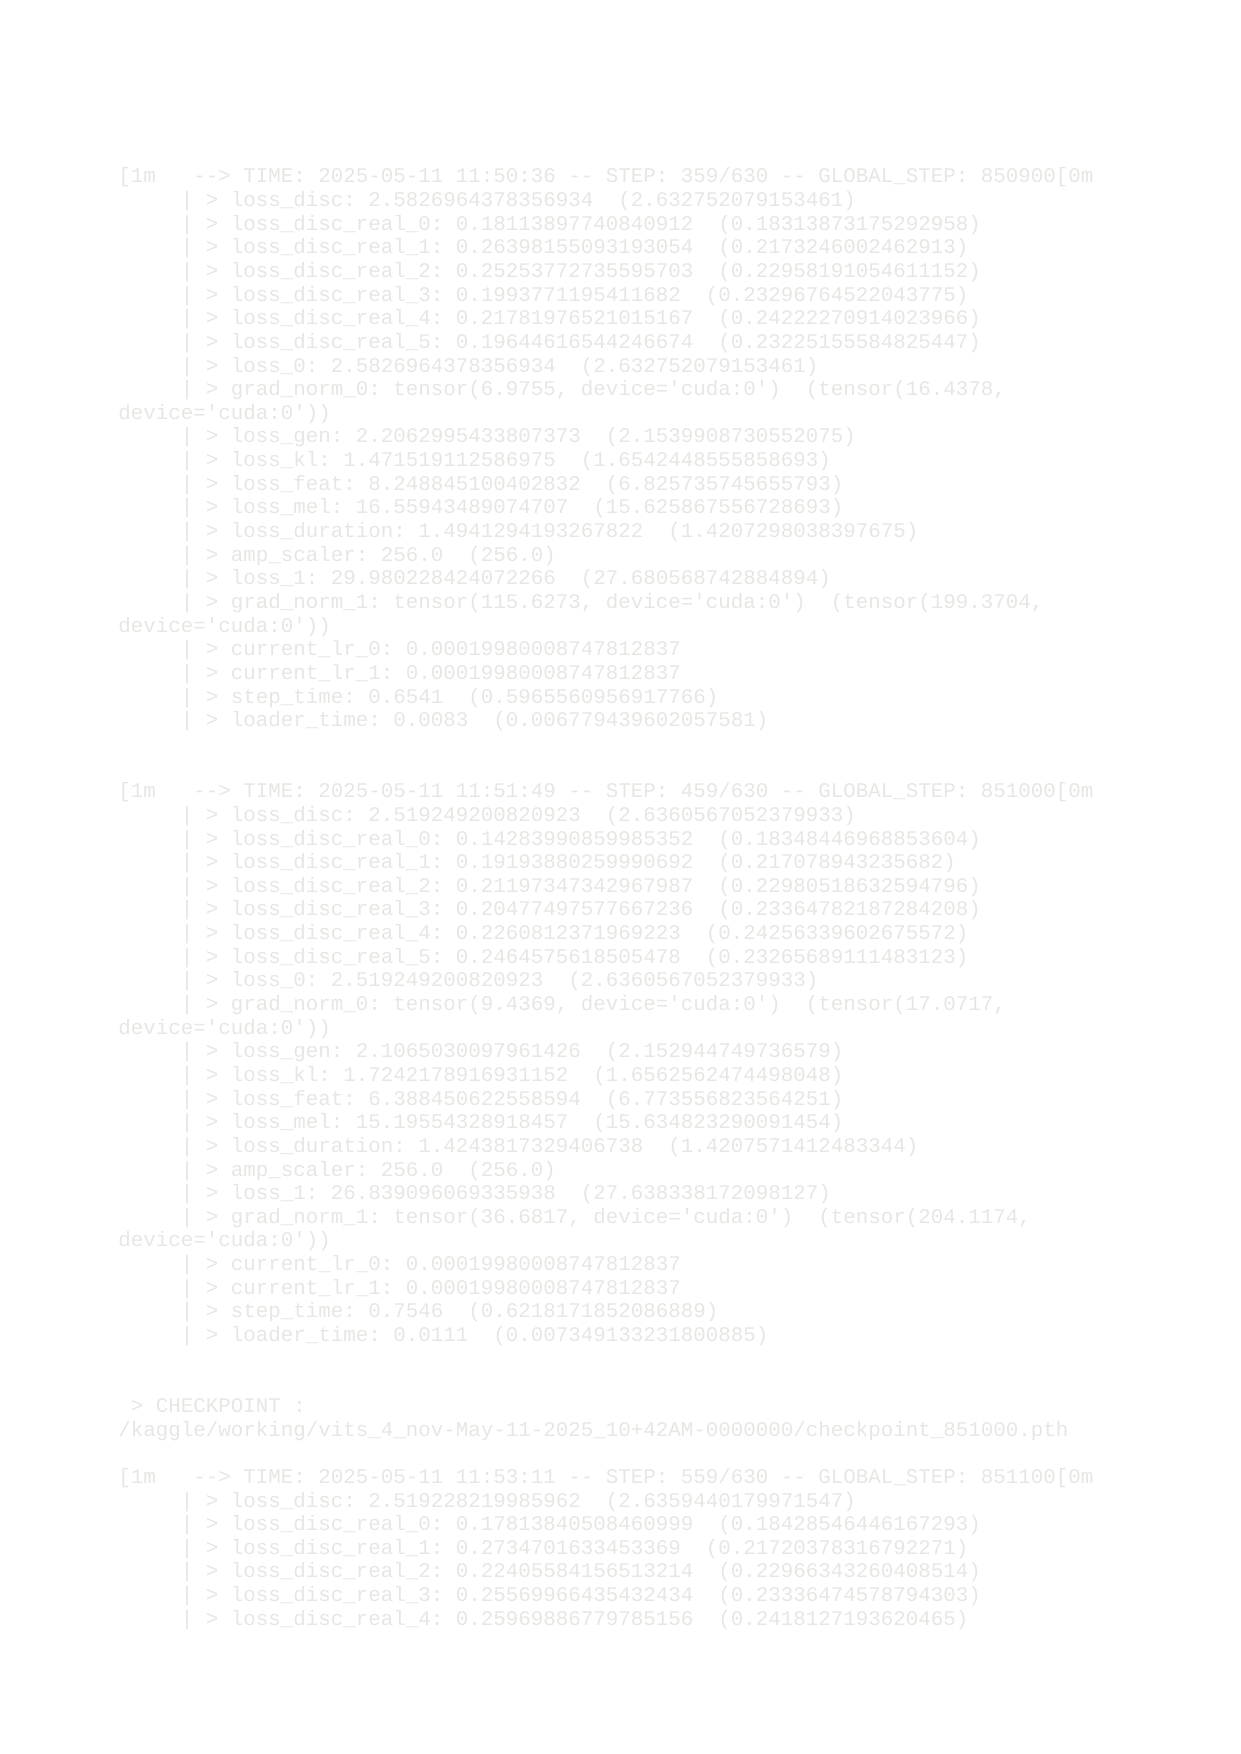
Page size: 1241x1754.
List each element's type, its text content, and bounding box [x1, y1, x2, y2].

text | > loss_1: 29.980228424072266 (27.680568742884894) [118, 567, 1122, 591]
text [1m --> TIME: 2025-05-11 11:51:49 -- STEP: 459/630 -- GLOBAL_STEP: 851000[0m [118, 780, 1122, 804]
text > CHECKPOINT : /kaggle/working/vits_4_nov-May-11-2025_10+42AM-0000000/checkpoint_851000.pth [118, 1395, 1122, 1442]
text | > loss_0: 2.519249200820923 (2.6360567052379933) [118, 969, 1122, 993]
text | > loss_disc_real_0: 0.14283990859985352 (0.18348446968853604) [118, 827, 1122, 851]
text | > loss_disc_real_3: 0.1993771195411682 (0.23296764522043775) [118, 284, 1122, 307]
text | > loss_kl: 1.471519112586975 (1.6542448555858693) [118, 449, 1122, 473]
text | > loss_disc_real_4: 0.2260812371969223 (0.24256339602675572) [118, 922, 1122, 946]
text | > step_time: 0.7546 (0.6218171852086889) [118, 1300, 1122, 1324]
text | > amp_scaler: 256.0 (256.0) [118, 544, 1122, 567]
text | > current_lr_1: 0.00019980008747812837 [118, 1277, 1122, 1300]
text | > loss_disc_real_0: 0.18113897740840912 (0.18313873175292958) [118, 213, 1122, 236]
text | > loss_disc_real_1: 0.2734701633453369 (0.21720378316792271) [118, 1537, 1122, 1561]
text | > loss_disc_real_3: 0.25569966435432434 (0.23336474578794303) [118, 1584, 1122, 1608]
text | > current_lr_0: 0.00019980008747812837 [118, 638, 1122, 662]
text | > loss_disc_real_5: 0.19644616544246674 (0.23225155584825447) [118, 331, 1122, 354]
text | > loader_time: 0.0111 (0.007349133231800885) [118, 1324, 1122, 1348]
text | > current_lr_1: 0.00019980008747812837 [118, 662, 1122, 686]
text | > loss_disc_real_4: 0.25969886779785156 (0.2418127193620465) [118, 1608, 1122, 1631]
text | > loss_disc: 2.519228219985962 (2.6359440179971547) [118, 1489, 1122, 1513]
text | > loss_mel: 16.55943489074707 (15.625867556728693) [118, 496, 1122, 520]
text | > loss_duration: 1.4243817329406738 (1.4207571412483344) [118, 1135, 1122, 1158]
text | > loss_0: 2.5826964378356934 (2.632752079153461) [118, 354, 1122, 378]
text | > loss_kl: 1.7242178916931152 (1.6562562474498048) [118, 1064, 1122, 1088]
text | > loss_feat: 6.388450622558594 (6.773556823564251) [118, 1088, 1122, 1111]
text | > grad_norm_0: tensor(6.9755, device='cuda:0') (tensor(16.4378, device='cuda:0')) [118, 378, 1122, 426]
text | > loss_disc: 2.519249200820923 (2.6360567052379933) [118, 804, 1122, 827]
text | > grad_norm_1: tensor(115.6273, device='cuda:0') (tensor(199.3704, device='cuda:0')) [118, 591, 1122, 638]
text | > loss_mel: 15.19554328918457 (15.634823290091454) [118, 1111, 1122, 1135]
text | > loss_gen: 2.2062995433807373 (2.1539908730552075) [118, 426, 1122, 449]
text | > grad_norm_1: tensor(36.6817, device='cuda:0') (tensor(204.1174, device='cuda:0')) [118, 1206, 1122, 1253]
text | > loader_time: 0.0083 (0.006779439602057581) [118, 709, 1122, 733]
text [1m --> TIME: 2025-05-11 11:50:36 -- STEP: 359/630 -- GLOBAL_STEP: 850900[0m [118, 165, 1122, 189]
text | > loss_disc_real_2: 0.22405584156513214 (0.22966343260408514) [118, 1561, 1122, 1584]
text | > loss_disc_real_1: 0.26398155093193054 (0.2173246002462913) [118, 236, 1122, 260]
text | > loss_disc_real_1: 0.19193880259990692 (0.217078943235682) [118, 851, 1122, 875]
text | > step_time: 0.6541 (0.5965560956917766) [118, 686, 1122, 709]
text | > loss_gen: 2.1065030097961426 (2.152944749736579) [118, 1040, 1122, 1064]
text | > loss_disc_real_3: 0.20477497577667236 (0.23364782187284208) [118, 898, 1122, 922]
text | > loss_disc_real_5: 0.2464575618505478 (0.23265689111483123) [118, 946, 1122, 969]
text | > amp_scaler: 256.0 (256.0) [118, 1158, 1122, 1182]
text | > current_lr_0: 0.00019980008747812837 [118, 1253, 1122, 1277]
text | > loss_disc_real_2: 0.25253772735595703 (0.22958191054611152) [118, 260, 1122, 284]
text | > loss_disc: 2.5826964378356934 (2.632752079153461) [118, 189, 1122, 213]
text [1m --> TIME: 2025-05-11 11:53:11 -- STEP: 559/630 -- GLOBAL_STEP: 851100[0m [118, 1466, 1122, 1489]
text | > loss_disc_real_4: 0.21781976521015167 (0.24222270914023966) [118, 307, 1122, 331]
text | > loss_1: 26.839096069335938 (27.638338172098127) [118, 1182, 1122, 1206]
text | > grad_norm_0: tensor(9.4369, device='cuda:0') (tensor(17.0717, device='cuda:0')) [118, 993, 1122, 1040]
text | > loss_disc_real_0: 0.17813840508460999 (0.18428546446167293) [118, 1513, 1122, 1537]
text | > loss_feat: 8.248845100402832 (6.825735745655793) [118, 473, 1122, 496]
text | > loss_duration: 1.4941294193267822 (1.4207298038397675) [118, 520, 1122, 544]
text | > loss_disc_real_2: 0.21197347342967987 (0.22980518632594796) [118, 875, 1122, 898]
